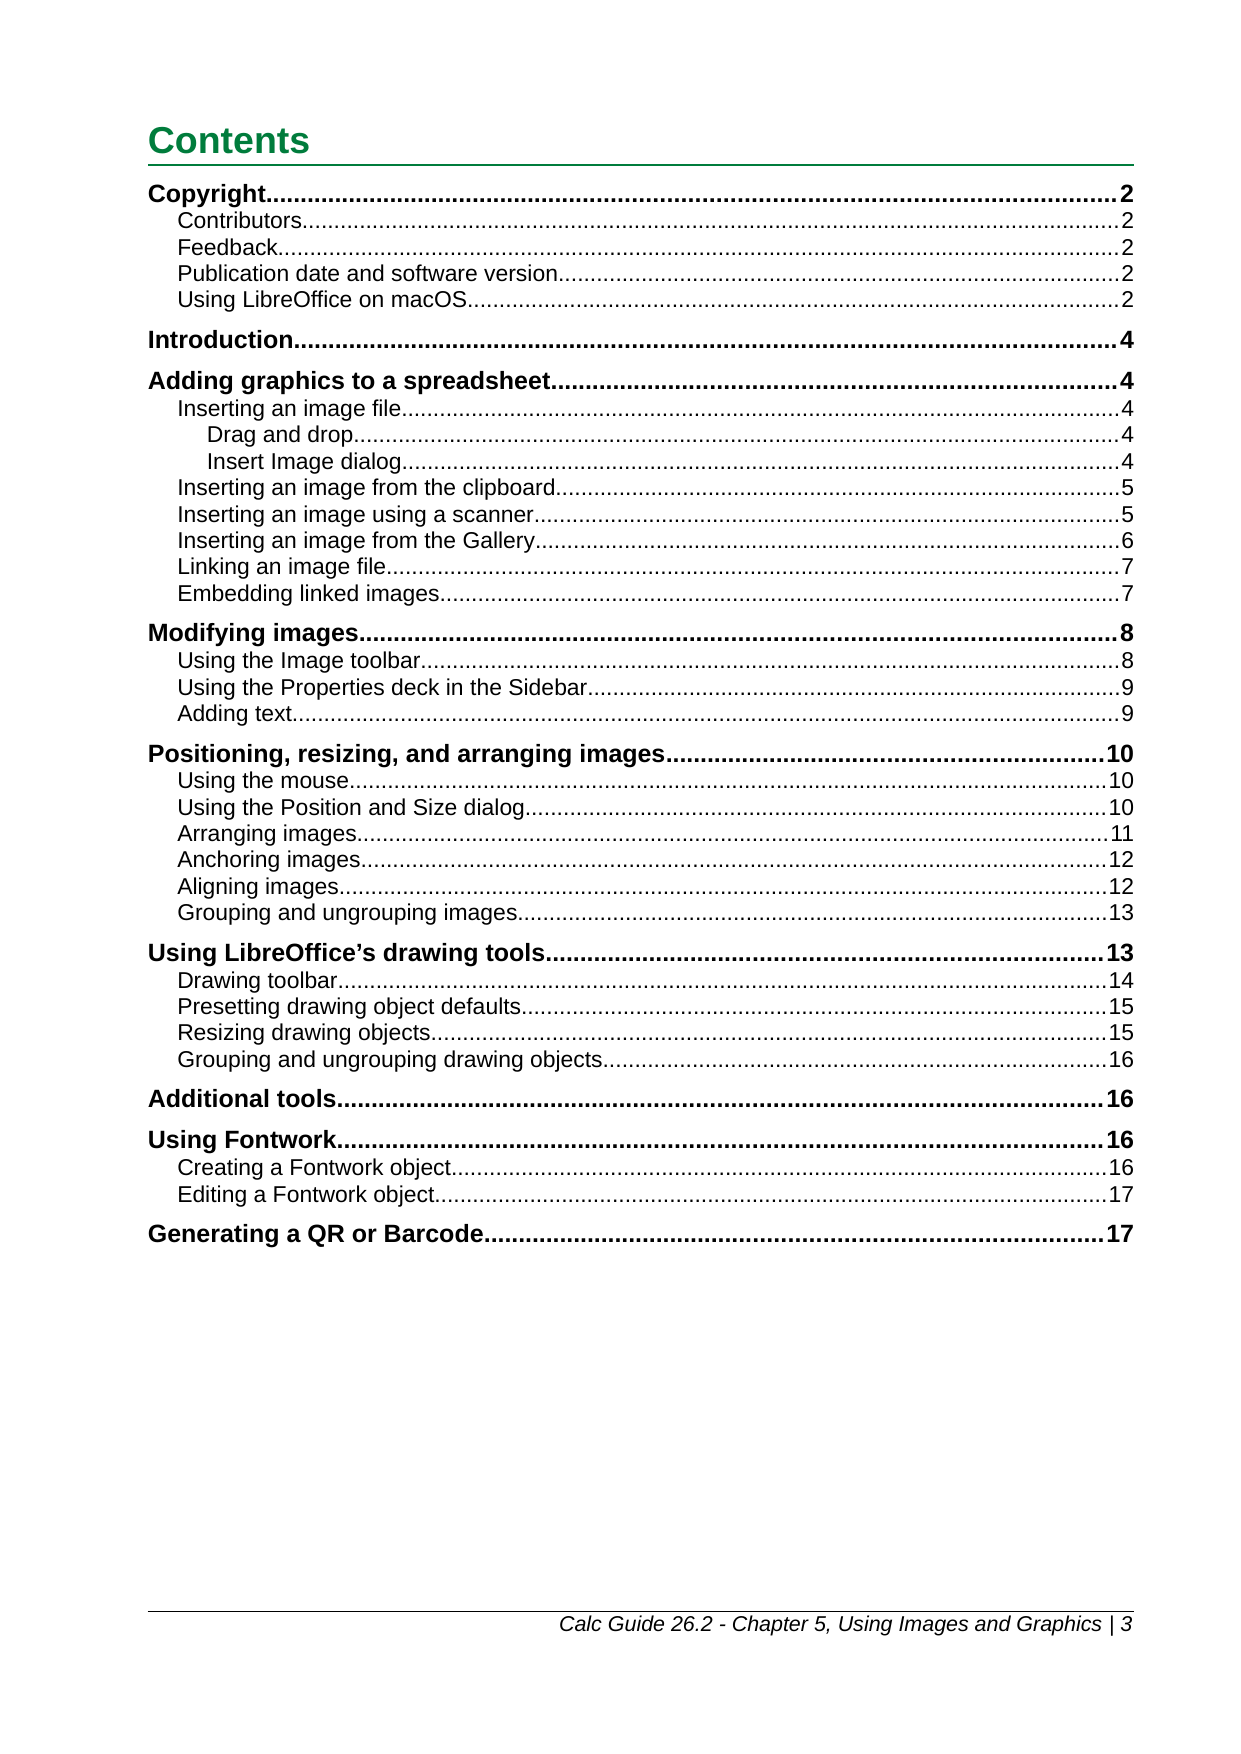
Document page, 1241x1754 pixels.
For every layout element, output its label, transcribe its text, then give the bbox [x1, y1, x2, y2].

text Using the mouse 10 [177, 767, 1134, 794]
text Creating a Fontwork object 16 [177, 1154, 1134, 1181]
text Adding text 9 [177, 700, 1134, 726]
text Insert Image dialog 4 [207, 448, 1134, 474]
text Using Fontwork 16 [148, 1126, 1134, 1154]
text Adding graphics to a spreadsheet 4 [148, 366, 1134, 395]
text Using LibreOffice on macOS 2 [177, 286, 1134, 313]
text Drag and drop 4 [207, 421, 1134, 448]
text Publication date and software version 2 [177, 260, 1134, 286]
text Copyright 2 [148, 179, 1134, 207]
text Generating a QR or Barcode 17 [148, 1219, 1134, 1248]
text Feedback 2 [177, 234, 1134, 260]
text Introduction 4 [148, 325, 1134, 354]
text Resizing drawing objects 15 [177, 1019, 1134, 1046]
text Inserting an image from the clipboard 5 [177, 474, 1134, 501]
text Inserting an image using a scanner 5 [177, 501, 1134, 527]
text Anchoring images 12 [177, 846, 1134, 873]
text Using LibreOffice’s drawing tools 13 [148, 938, 1134, 967]
text Grouping and ungrouping drawing objects 16 [177, 1046, 1134, 1072]
text Inserting an image from the Gallery 6 [177, 527, 1134, 553]
text Embedding linked images 7 [177, 579, 1134, 606]
text Using the Position and Size dialog 10 [177, 794, 1134, 820]
text Using the Image toolbar 8 [177, 647, 1134, 673]
text Aligning images 12 [177, 873, 1134, 899]
text Grouping and ungrouping images 13 [177, 899, 1134, 925]
text Positioning, resizing, and arranging images 10 [148, 738, 1134, 767]
text Contributors 2 [177, 207, 1134, 234]
text Presetting drawing object defaults 15 [177, 993, 1134, 1019]
text Using the Properties deck in the Sidebar 9 [177, 673, 1134, 700]
text Editing a Fontwork object 17 [177, 1181, 1134, 1207]
text Arranging images 11 [177, 820, 1134, 846]
text Additional tools 16 [148, 1084, 1134, 1113]
text Drawing toolbar 14 [177, 967, 1134, 993]
text Linking an image file 7 [177, 553, 1134, 579]
subtitle Contents [148, 118, 1134, 164]
text Modifying images 8 [148, 618, 1134, 647]
text Inserting an image file 4 [177, 395, 1134, 421]
